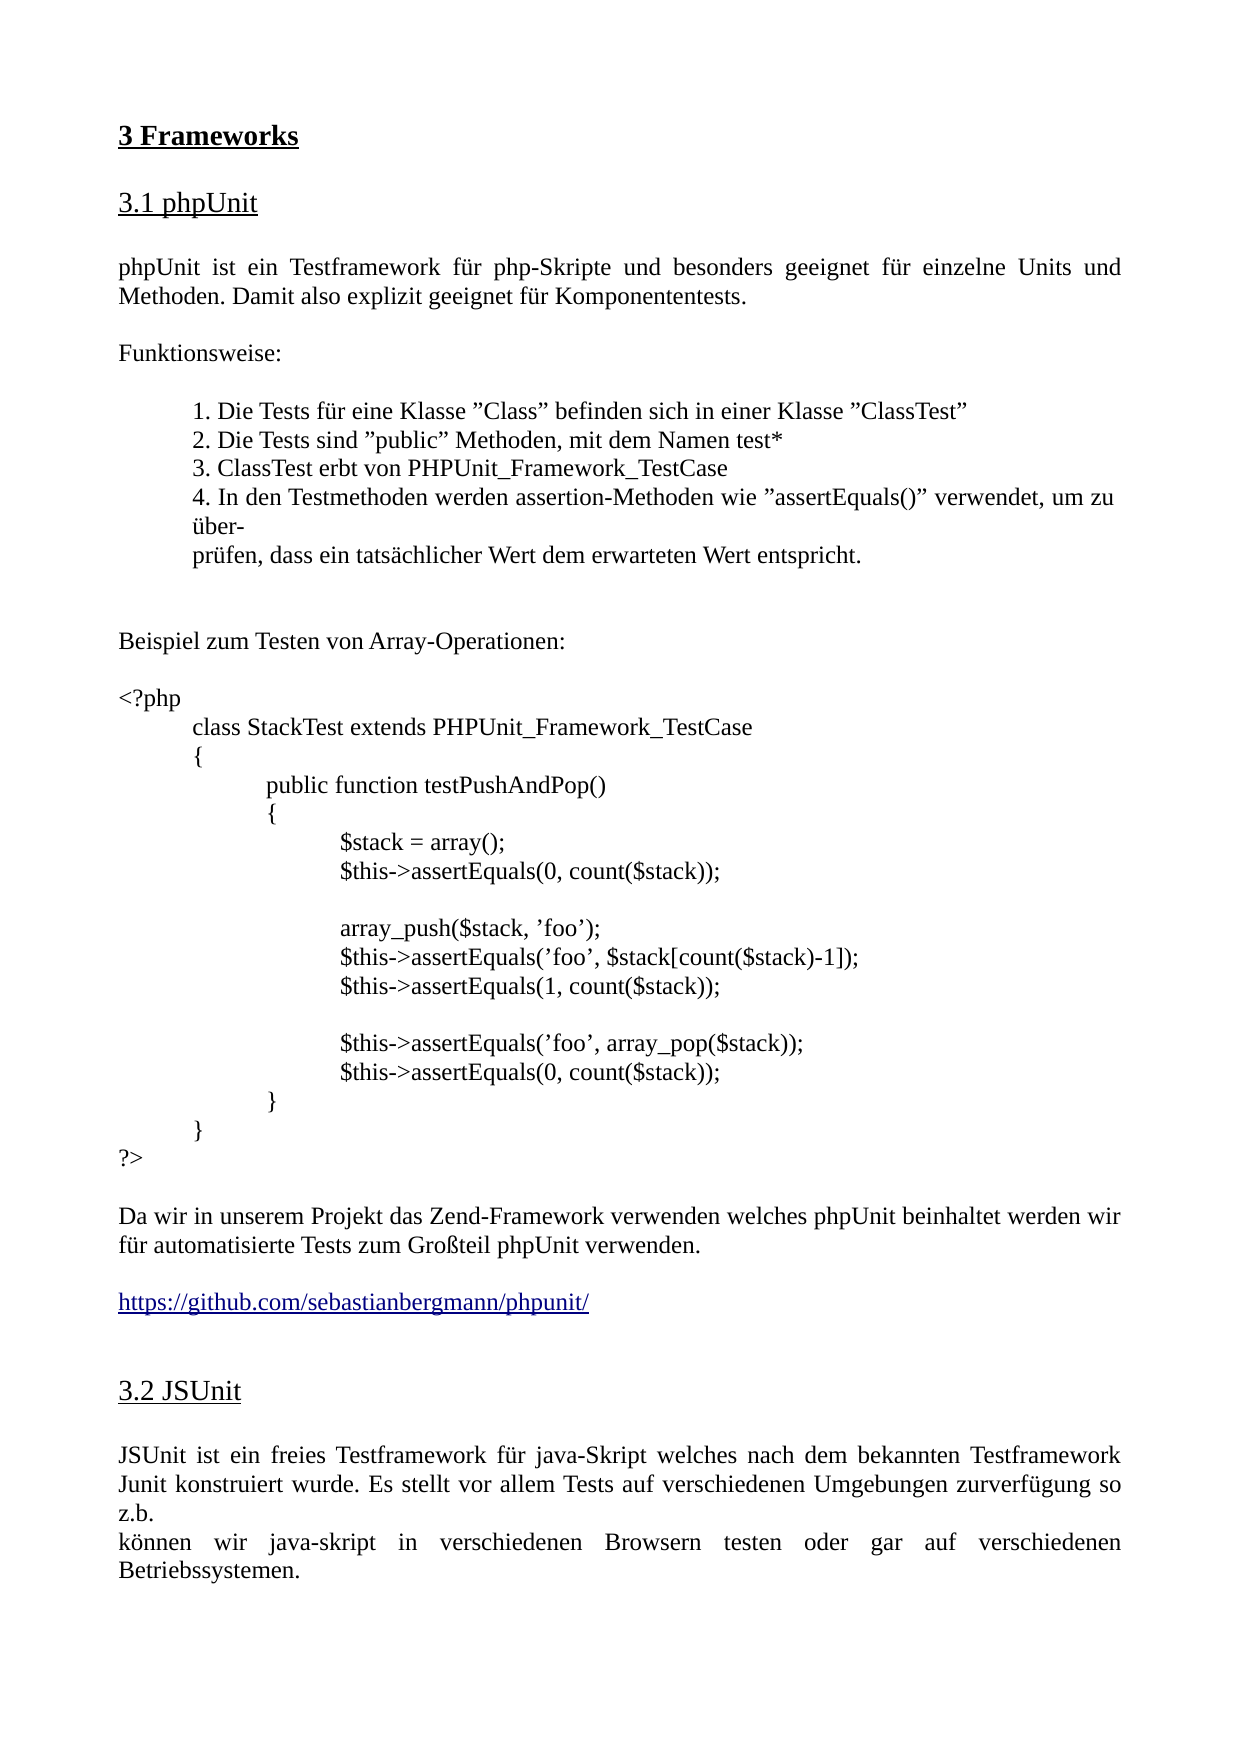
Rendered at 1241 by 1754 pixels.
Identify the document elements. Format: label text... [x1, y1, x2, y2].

text phpUnit ist ein Testframework für php-Skripte und besonders geeignet für einzelne Units und Methoden. Damit also explizit geeignet für Komponententests. [118, 252, 1122, 310]
text } [118, 1115, 1122, 1143]
text JSUnit ist ein freies Testframework für java-Skript welches nach dem bekannten Testframework Junit konstruiert wurde. Es stellt vor allem Tests auf verschiedenen Umgebungen zurverfügung so z.b. [118, 1441, 1122, 1527]
text 1. Die Tests für eine Klasse ”Class” befinden sich in einer Klasse ”ClassTest” [118, 396, 1122, 425]
text prüfen, dass ein tatsächlicher Wert dem erwarteten Wert entspricht. [118, 540, 1122, 568]
text $this->assertEquals(1, count($stack)); [118, 971, 1122, 1000]
text $this->assertEquals(0, count($stack)); [118, 1057, 1122, 1086]
text $this->assertEquals(0, count($stack)); [118, 856, 1122, 885]
text Funktionsweise: [118, 338, 1122, 367]
text public function testPushAndPop() [118, 770, 1122, 798]
text { [118, 741, 1122, 770]
text 4. In den Testmethoden werden assertion-Methoden wie ”assertEquals()” verwendet, um zu über- [118, 482, 1122, 540]
text 2. Die Tests sind ”public” Methoden, mit dem Namen test* [118, 425, 1122, 453]
text class StackTest extends PHPUnit_Framework_TestCase [118, 712, 1122, 741]
text 3 Frameworks [118, 118, 1122, 152]
text 3.1 phpUnit [118, 185, 1122, 219]
text $this->assertEquals(’foo’, array_pop($stack)); [118, 1028, 1122, 1057]
text können wir java-skript in verschiedenen Browsern testen oder gar auf verschiedenen Betriebssystemen. [118, 1527, 1122, 1584]
text 3. ClassTest erbt von PHPUnit_Framework_TestCase [118, 453, 1122, 482]
text https://github.com/sebastianbergmann/phpunit/ [118, 1287, 1122, 1316]
text Da wir in unserem Projekt das Zend-Framework verwenden welches phpUnit beinhaltet werden wir für automatisierte Tests zum Großteil phpUnit verwenden. [118, 1201, 1122, 1258]
text $this->assertEquals(’foo’, $stack[count($stack)-1]); [118, 942, 1122, 971]
text } [118, 1086, 1122, 1115]
text array_push($stack, ’foo’); [118, 913, 1122, 942]
text { [118, 798, 1122, 827]
text $stack = array(); [118, 827, 1122, 856]
text Beispiel zum Testen von Array-Operationen: [118, 626, 1122, 655]
text 3.2 JSUnit [118, 1373, 1122, 1407]
text <?php [118, 683, 1122, 712]
text ?> [118, 1143, 1122, 1172]
